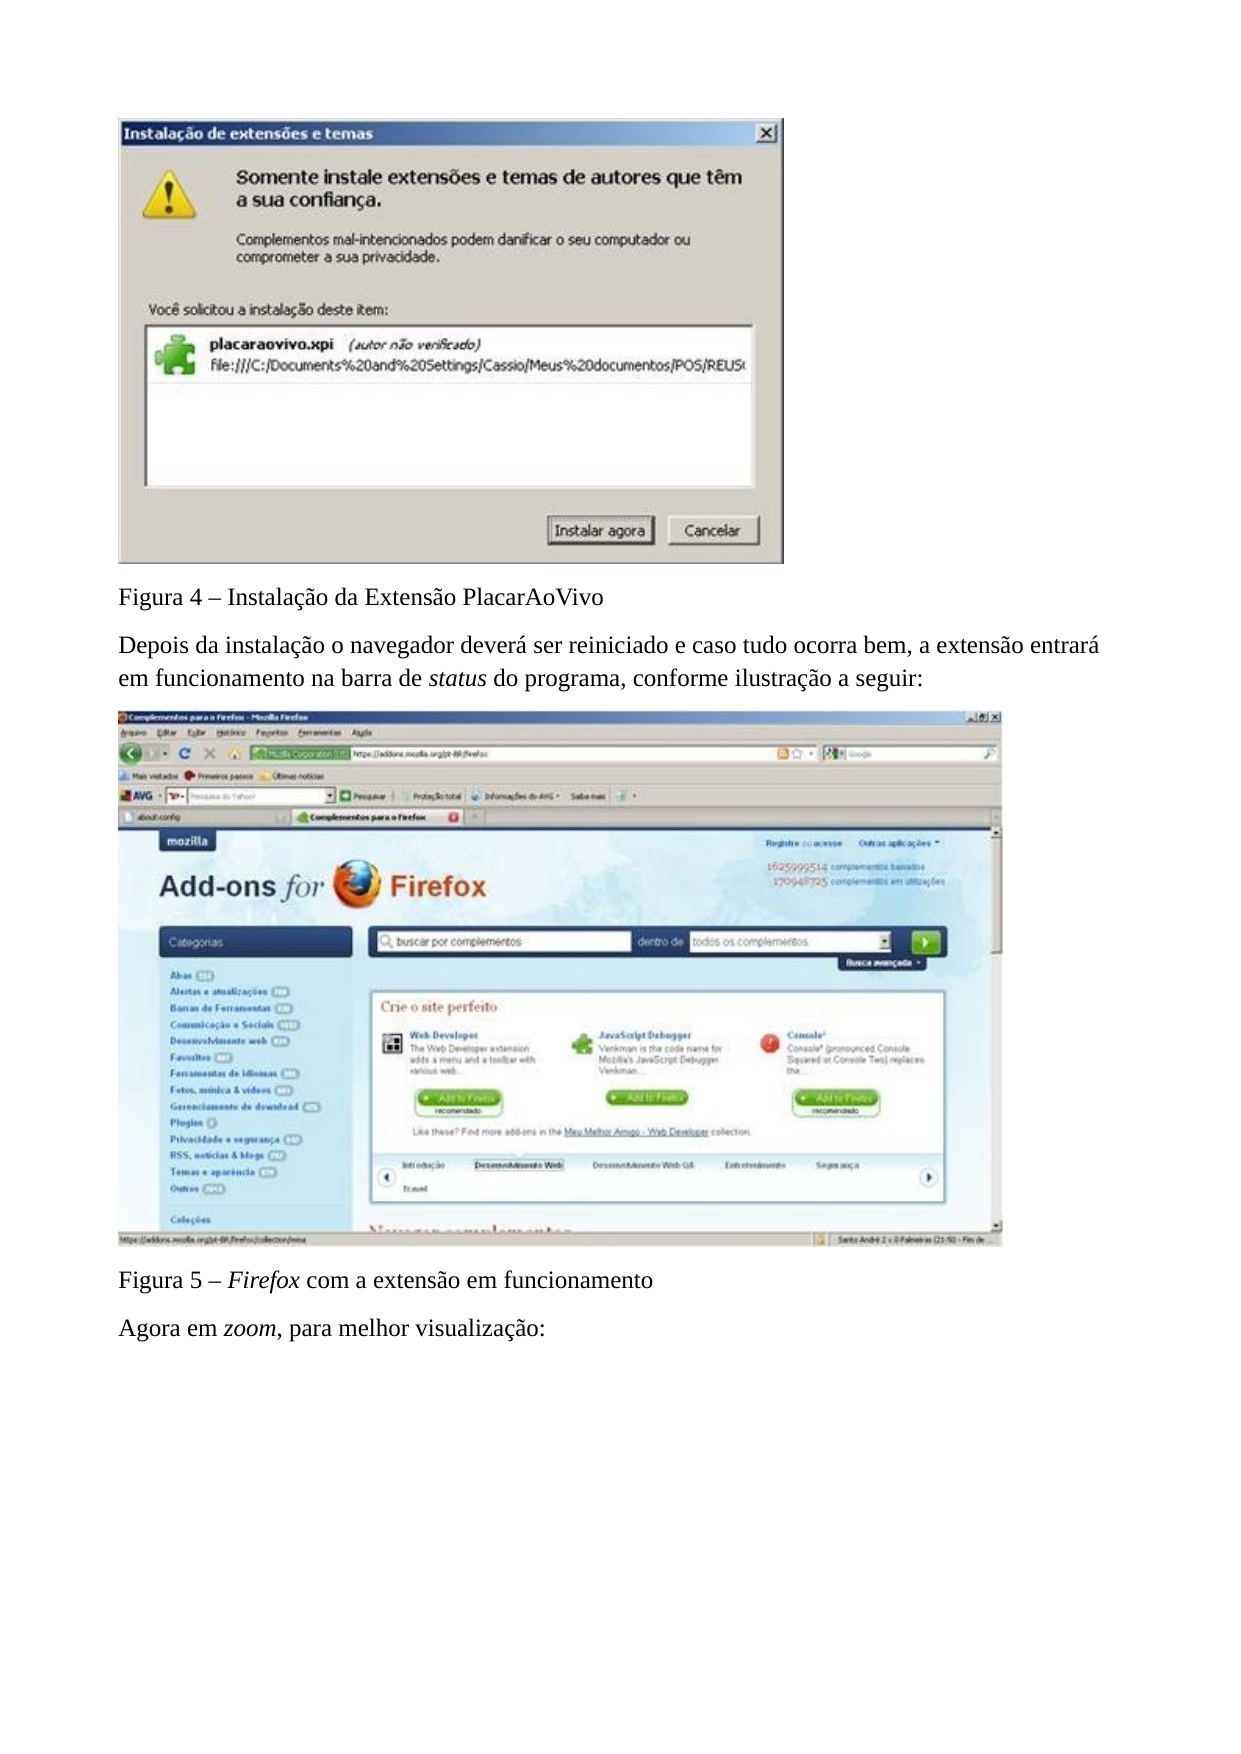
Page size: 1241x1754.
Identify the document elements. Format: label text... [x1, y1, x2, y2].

text Figura 5 – Firefox com a extensão em funcionamento [118, 1265, 1122, 1294]
picture [118, 118, 784, 564]
text Depois da instalação o navegador deverá ser reiniciado e caso tudo ocorra bem, a extensão entrará em funcionamento na barra de status do programa, conforme ilustração a seguir: [118, 630, 1122, 692]
text Agora em zoom, para melhor visualização: [118, 1313, 1122, 1342]
picture [118, 710, 1003, 1247]
text Figura 4 – Instalação da Extensão PlacarAoVivo [118, 582, 1122, 611]
